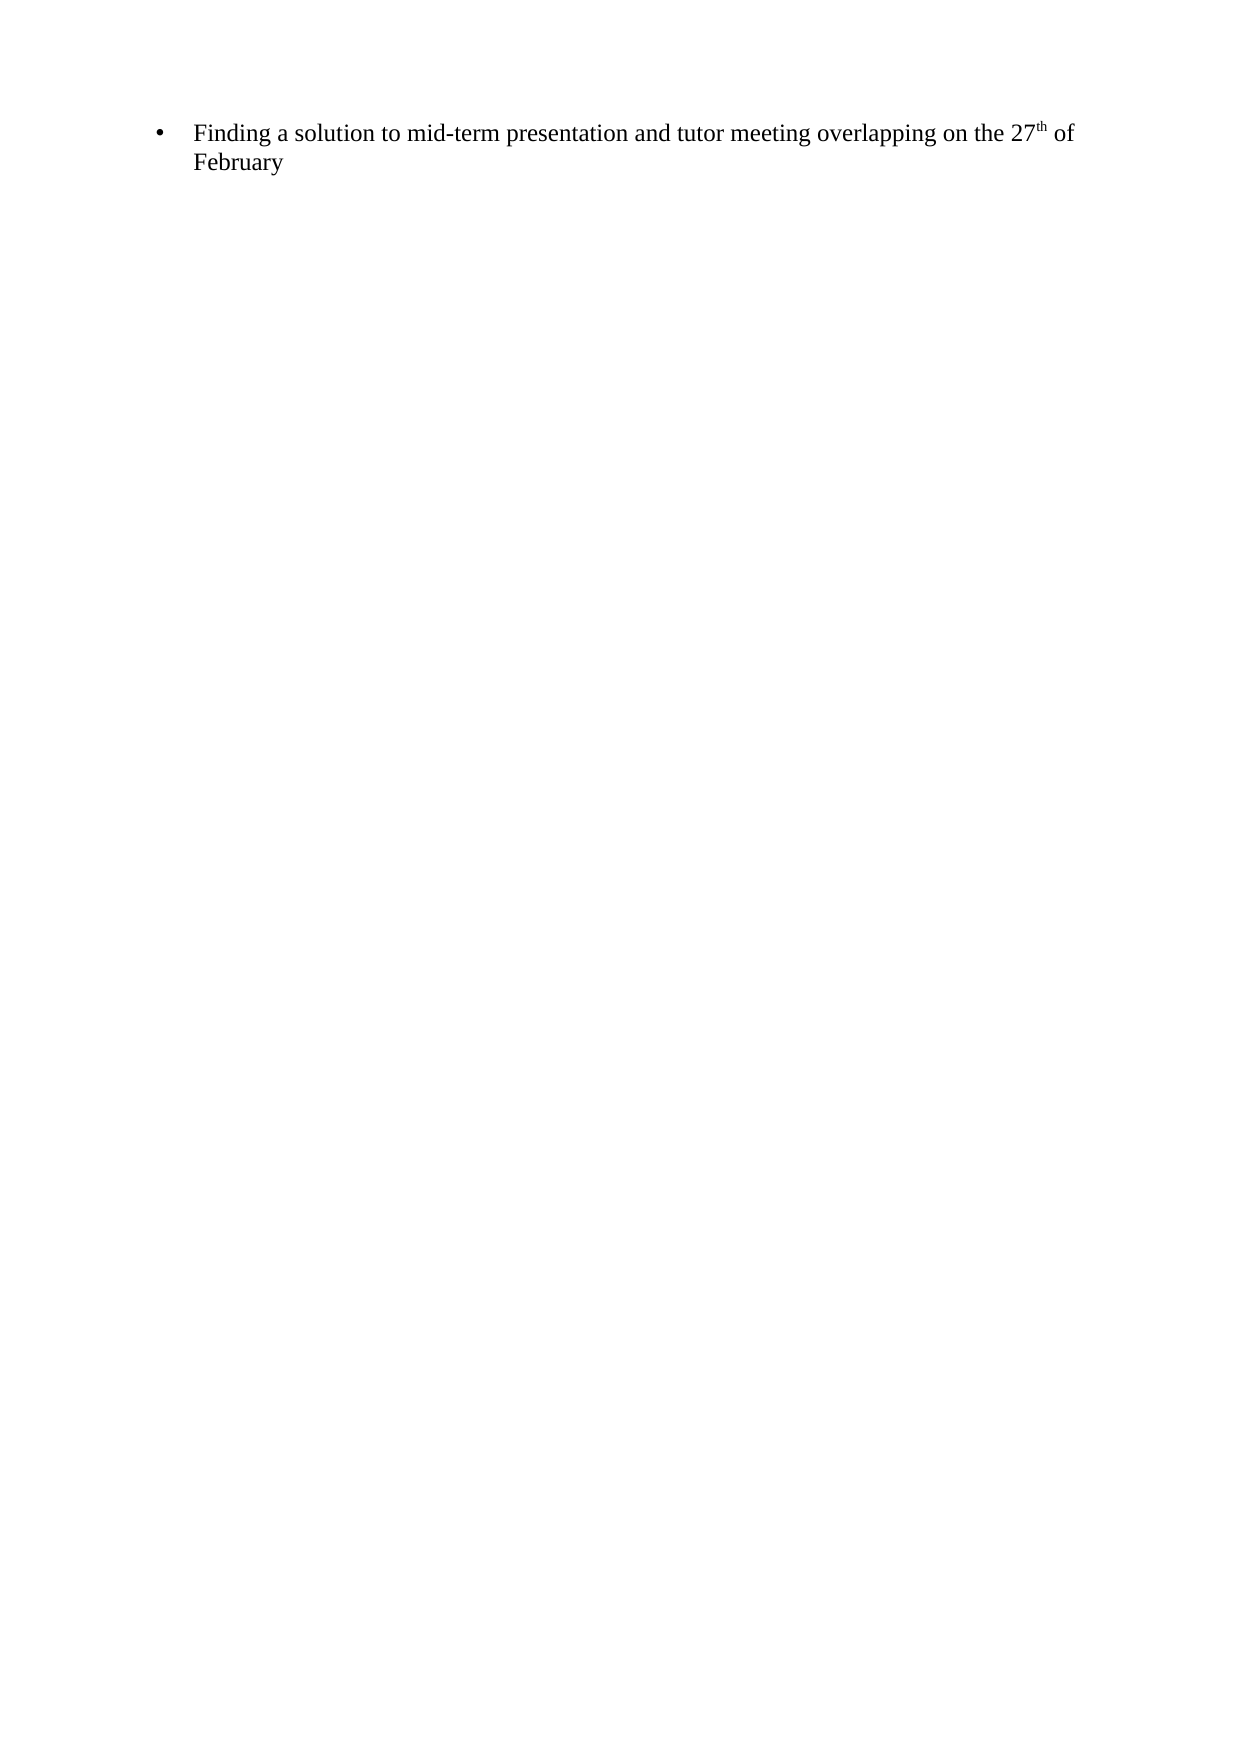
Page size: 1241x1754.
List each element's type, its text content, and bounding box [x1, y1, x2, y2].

list Finding a solution to mid-term presentation and tutor meeting overlapping on the 27th of February [156, 118, 1122, 176]
